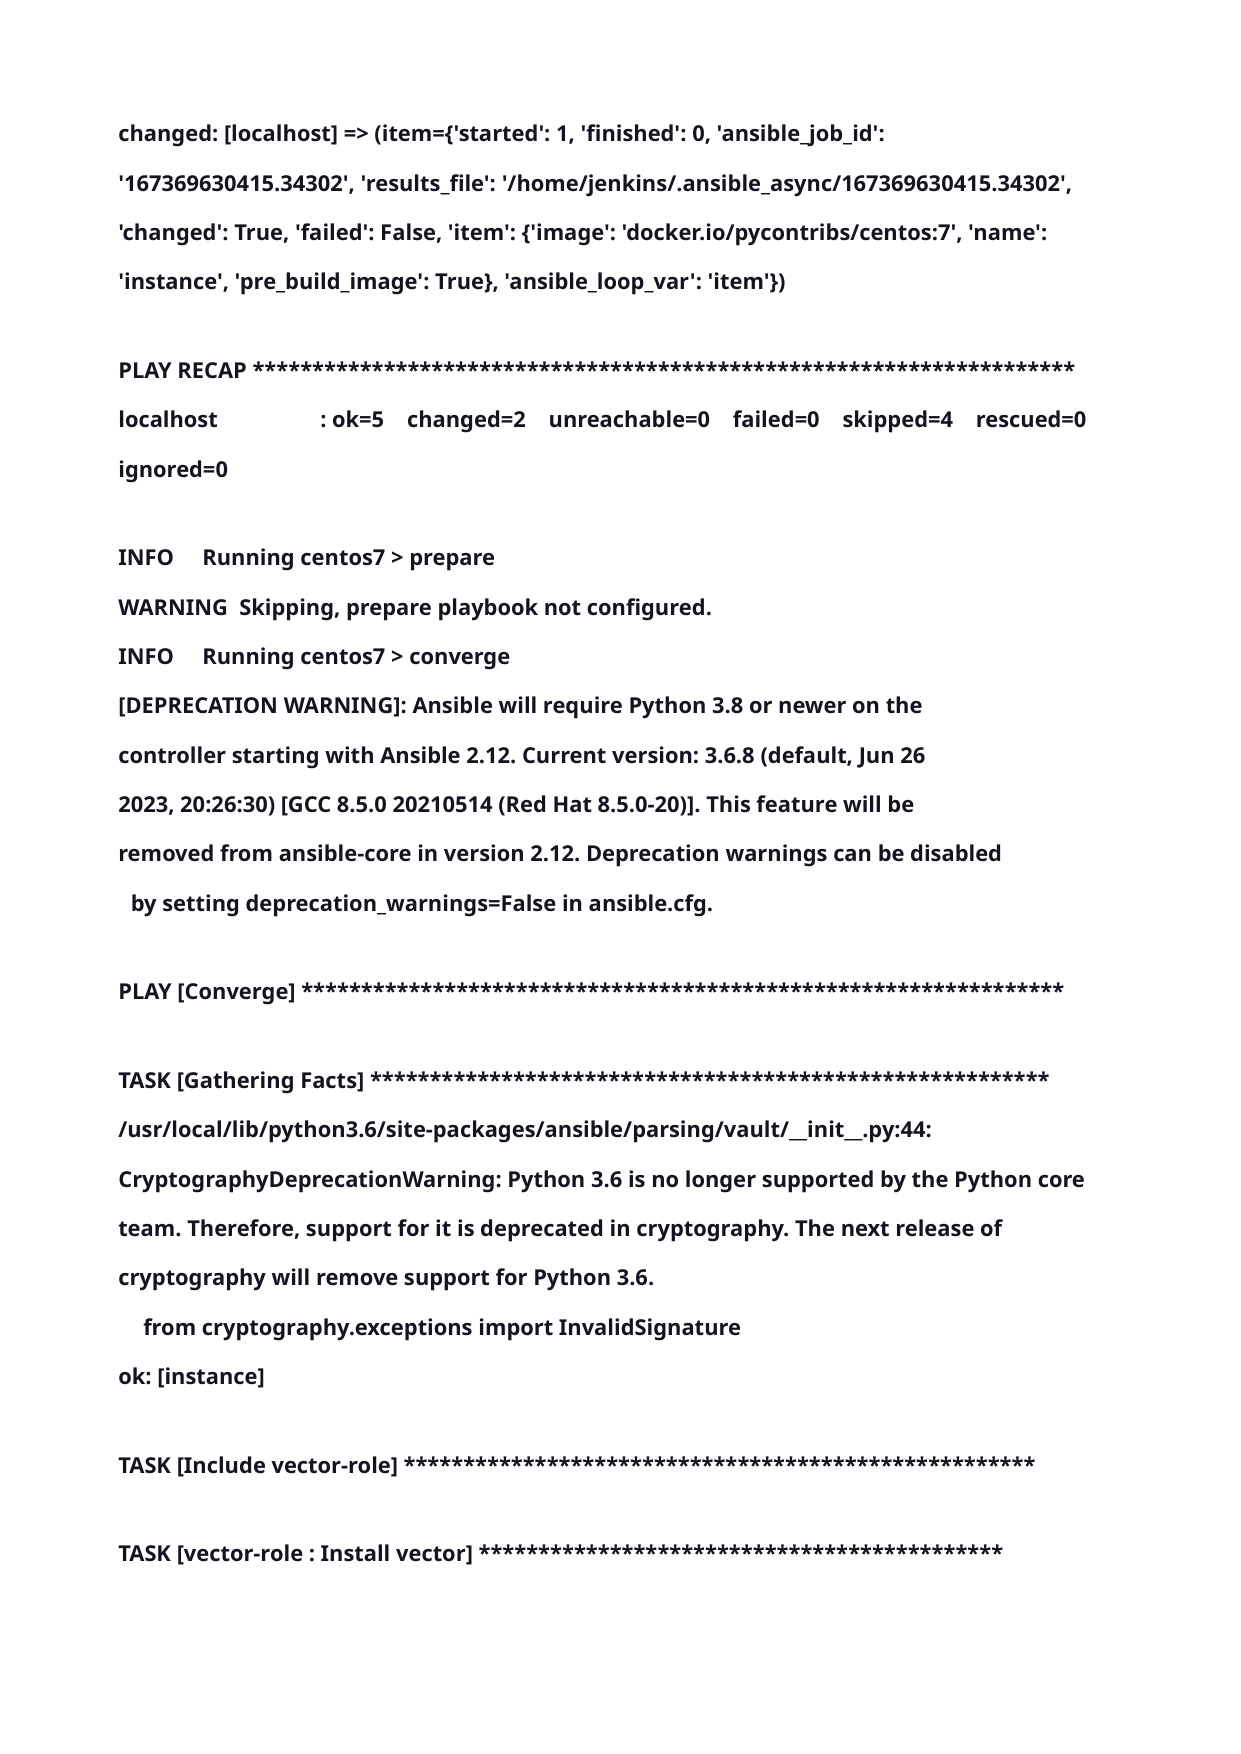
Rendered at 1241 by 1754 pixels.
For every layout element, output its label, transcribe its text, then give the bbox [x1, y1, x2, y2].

text [DEPRECATION WARNING]: Ansible will require Python 3.8 or newer on the [118, 690, 1122, 720]
text localhost : ok=5 changed=2 unreachable=0 failed=0 skipped=4 rescued=0 ignored=0 [118, 404, 1122, 483]
text changed: [localhost] => (item={'started': 1, 'finished': 0, 'ansible_job_id': '167369630415.34302', 'results_file': '/home/jenkins/.ansible_async/167369630415.34302', 'changed': True, 'failed': False, 'item': {'image': 'docker.io/pycontribs/centos:7', 'name': 'instance', 'pre_build_image': True}, 'ansible_loop_var': 'item'}) [118, 118, 1122, 296]
text 2023, 20:26:30) [GCC 8.5.0 20210514 (Red Hat 8.5.0-20)]. This feature will be [118, 789, 1122, 819]
text INFO Running centos7 > converge [118, 641, 1122, 671]
text INFO Running centos7 > prepare [118, 542, 1122, 572]
text WARNING Skipping, prepare playbook not configured. [118, 591, 1122, 621]
text removed from ansible-core in version 2.12. Deprecation warnings can be disabled [118, 838, 1122, 868]
text by setting deprecation_warnings=False in ansible.cfg. [118, 888, 1122, 917]
text TASK [Gathering Facts] ********************************************************* [118, 1065, 1122, 1094]
text TASK [vector-role : Install vector] ******************************************** [118, 1538, 1122, 1568]
text PLAY [Converge] **************************************************************** [118, 976, 1122, 1006]
text PLAY RECAP ********************************************************************* [118, 355, 1122, 384]
text TASK [Include vector-role] ***************************************************** [118, 1449, 1122, 1479]
text /usr/local/lib/python3.6/site-packages/ansible/parsing/vault/__init__.py:44: CryptographyDeprecationWarning: Python 3.6 is no longer supported by the Python core team. Therefore, support for it is deprecated in cryptography. The next release of cryptography will remove support for Python 3.6. [118, 1114, 1122, 1292]
text from cryptography.exceptions import InvalidSignature [118, 1312, 1122, 1341]
text controller starting with Ansible 2.12. Current version: 3.6.8 (default, Jun 26 [118, 739, 1122, 769]
text ok: [instance] [118, 1361, 1122, 1391]
